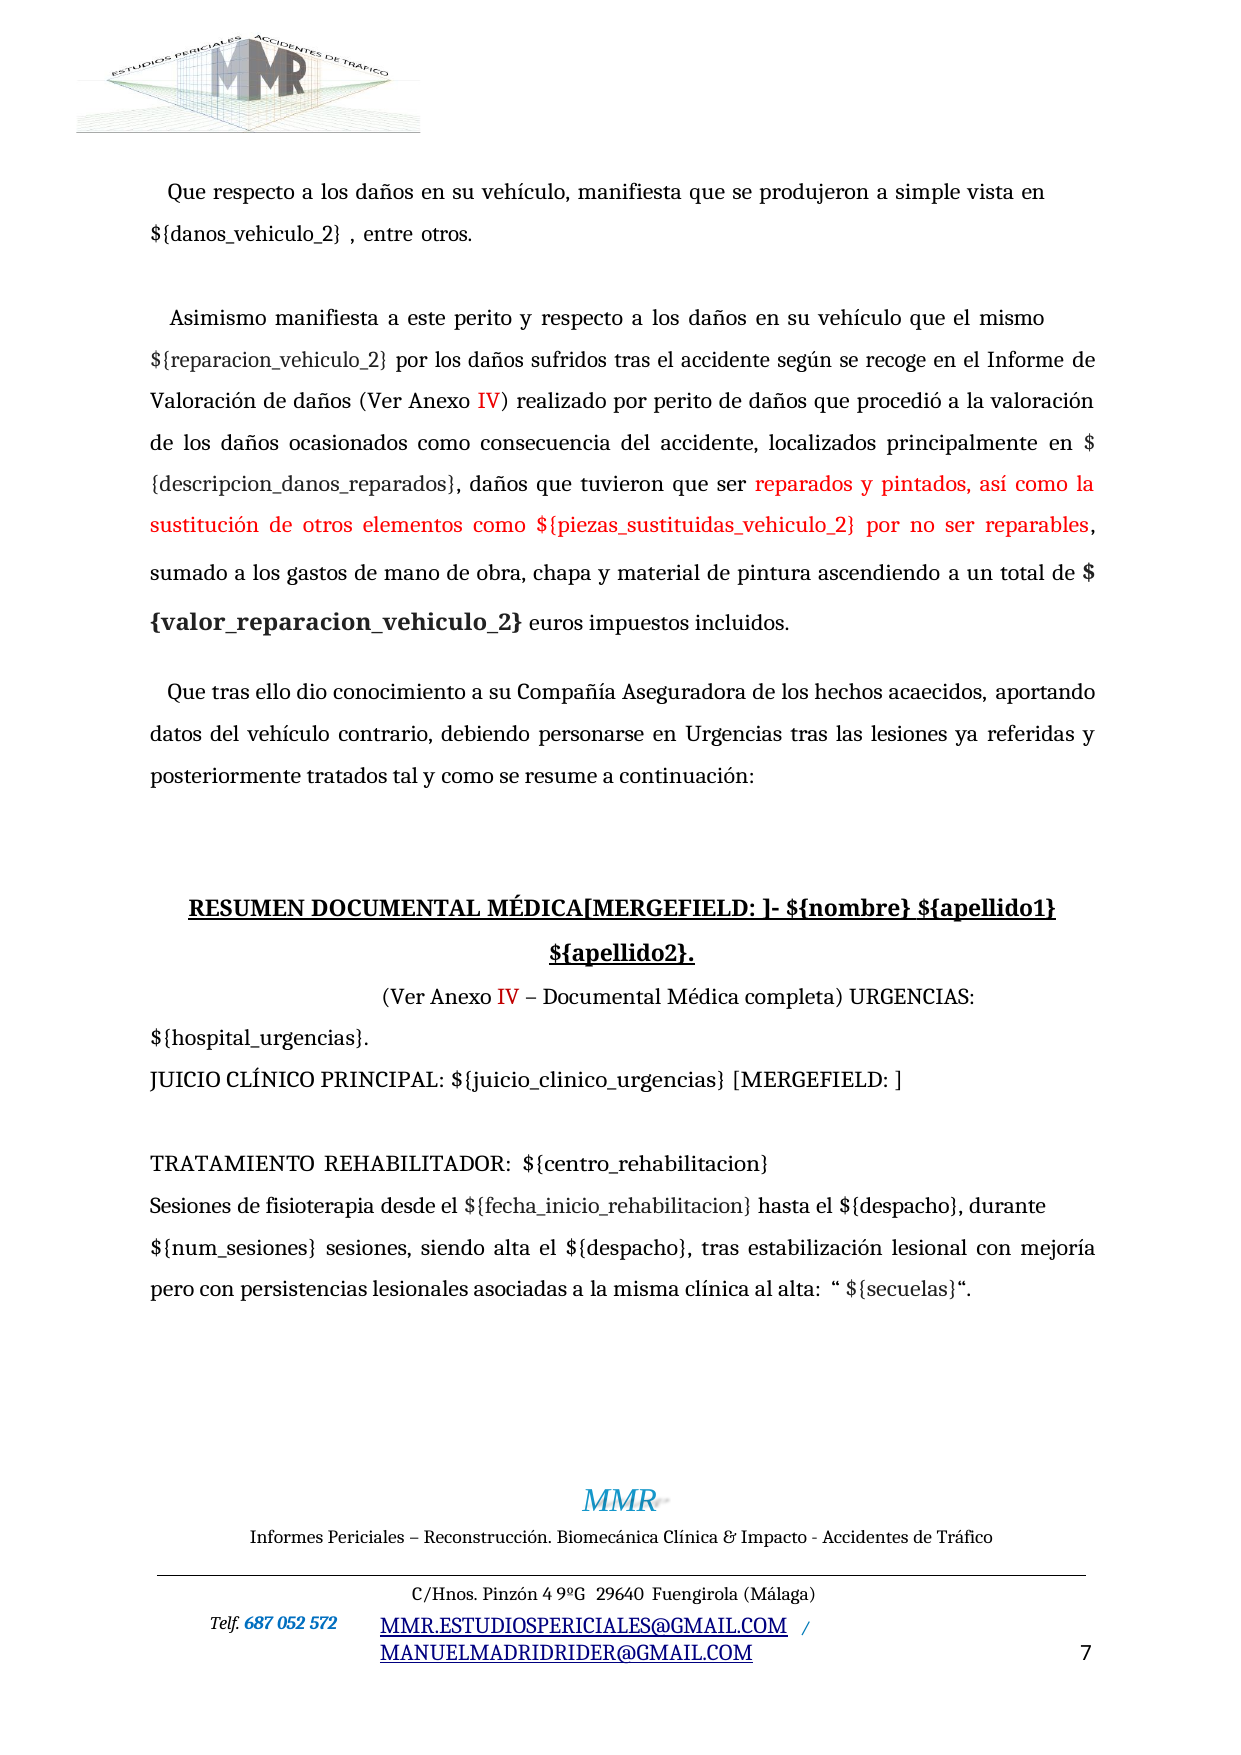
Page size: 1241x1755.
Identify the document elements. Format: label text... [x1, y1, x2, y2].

text ${danos_vehiculo_2} , entre otros. [150, 220, 1152, 247]
text (Ver Anexo IV – Documental Médica completa) URGENCIAS: ${hospital_urgencias}. [150, 983, 986, 1051]
text ${num_sesiones} sesiones, siendo alta el ${despacho}, tras estabilización lesional con mejoría pero con persistencias lesionales asociadas a la misma clínica al alta: “ ${secuelas}“. [150, 1235, 1096, 1302]
text JUICIO CLÍNICO PRINCIPAL: ${juicio_clinico_urgencias} [MERGEFIELD: ] [150, 1066, 1152, 1093]
text TRATAMIENTO REHABILITADOR: ${centro_rehabilitacion} [150, 1151, 1152, 1177]
text ${apellido2}. [134, 934, 1110, 968]
text Asimismo manifiesta a este perito y respecto a los daños en su vehículo que el mismo [169, 305, 1152, 331]
text Sesiones de fisioterapia desde el ${fecha_inicio_rehabilitacion} hasta el ${despacho}, durante [150, 1193, 1152, 1219]
text ${reparacion_vehiculo_2} por los daños sufridos tras el accidente según se recoge en el Informe de Valoración de daños (Ver Anexo IV) realizado por perito de daños que procedió a la valoración de los daños ocasionados como consecuencia del accidente, localizados principalmente en ${descripcion_danos_reparados}, daños que tuvieron que ser reparados y pintados, así como la sustitución de otros elementos como ${piezas_sustituidas_vehiculo_2} por no ser reparables, sumado a los gastos de mano de obra, chapa y material de pintura ascendiendo a un total de ${valor_reparacion_vehiculo_2} euros impuestos incluidos. [150, 347, 1095, 637]
text RESUMEN DOCUMENTAL MÉDICA[MERGEFIELD: ]- ${nombre} ${apellido1} [134, 889, 1109, 923]
text Que tras ello dio conocimiento a su Compañía Aseguradora de los hechos acaecidos, aportando datos del vehículo contrario, debiendo personarse en Urgencias tras las lesiones ya referidas y posteriormente tratados tal y como se resume a continuación: [150, 678, 1095, 789]
text Que respecto a los daños en su vehículo, manifiesta que se produjeron a simple vista en [168, 178, 1152, 205]
